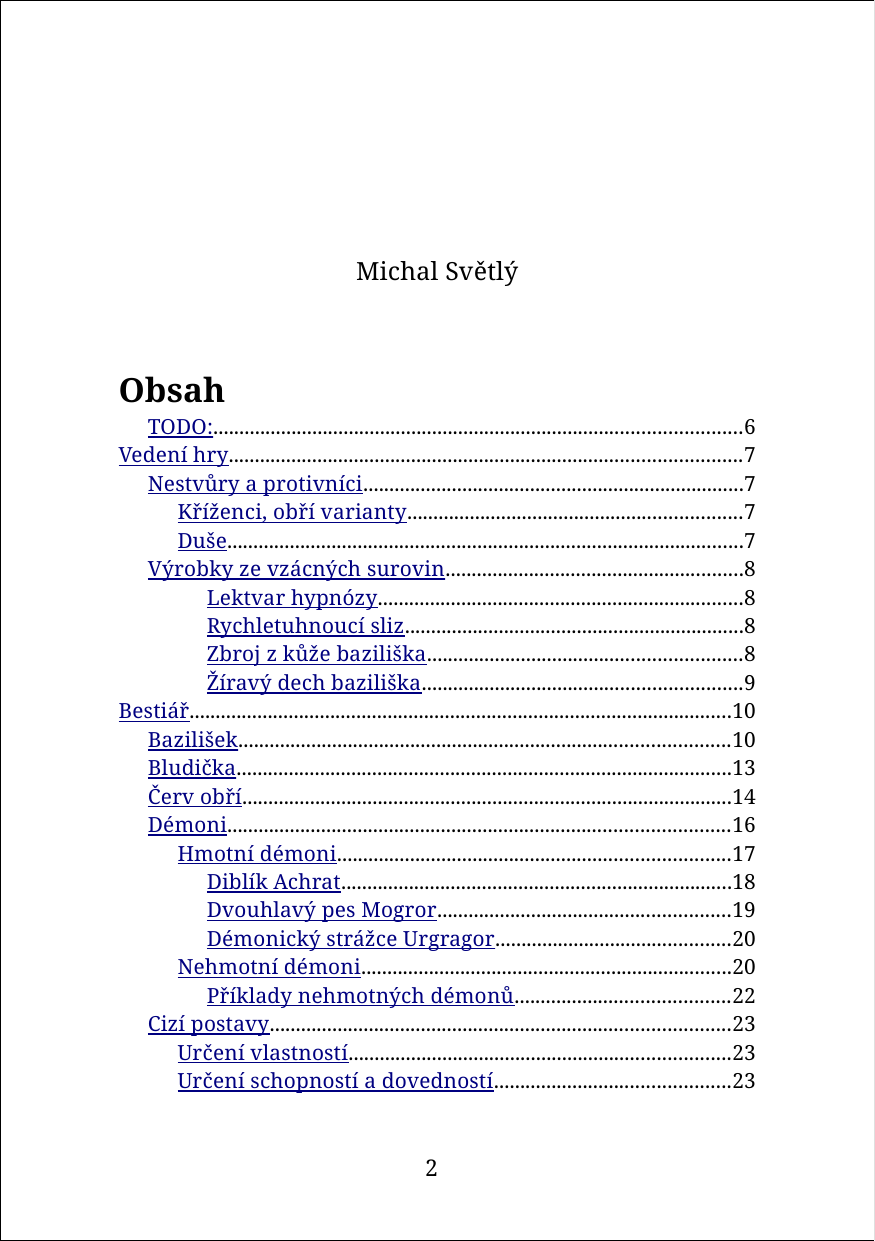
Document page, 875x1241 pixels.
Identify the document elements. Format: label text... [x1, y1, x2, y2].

text Výrobky ze vzácných surovin 8 [148, 554, 756, 583]
text Démonický strážce Urgragor 20 [207, 924, 756, 952]
subtitle Obsah [118, 367, 756, 412]
text Nestvůry a protivníci 7 [148, 469, 756, 497]
text Nehmotní démoni 20 [177, 952, 756, 981]
text Hmotní démoni 17 [177, 839, 756, 867]
text Cizí postavy 23 [148, 1009, 756, 1038]
text Diblík Achrat 18 [207, 867, 756, 896]
text Rychletuhnoucí sliz 8 [207, 611, 756, 639]
text Určení vlastností 23 [177, 1038, 756, 1066]
text Kříženci, obří varianty 7 [177, 497, 756, 526]
text TODO: 6 [148, 412, 756, 441]
text Žíravý dech baziliška 9 [207, 668, 756, 696]
text Vedení hry 7 [118, 441, 756, 469]
text Bludička 13 [148, 753, 756, 782]
text Určení schopností a dovedností 23 [177, 1066, 756, 1094]
text Dvouhlavý pes Mogror 19 [207, 896, 756, 924]
text Lektvar hypnózy 8 [207, 583, 756, 611]
text Zbroj z kůže baziliška 8 [207, 639, 756, 668]
text Duše 7 [177, 526, 756, 554]
text Příklady nehmotných démonů 22 [207, 981, 756, 1009]
text Bazilišek 10 [148, 725, 756, 753]
text Démoni 16 [148, 810, 756, 839]
text Červ obří 14 [148, 782, 756, 810]
text Michal Světlý [118, 253, 756, 287]
text Bestiář 10 [118, 696, 756, 725]
